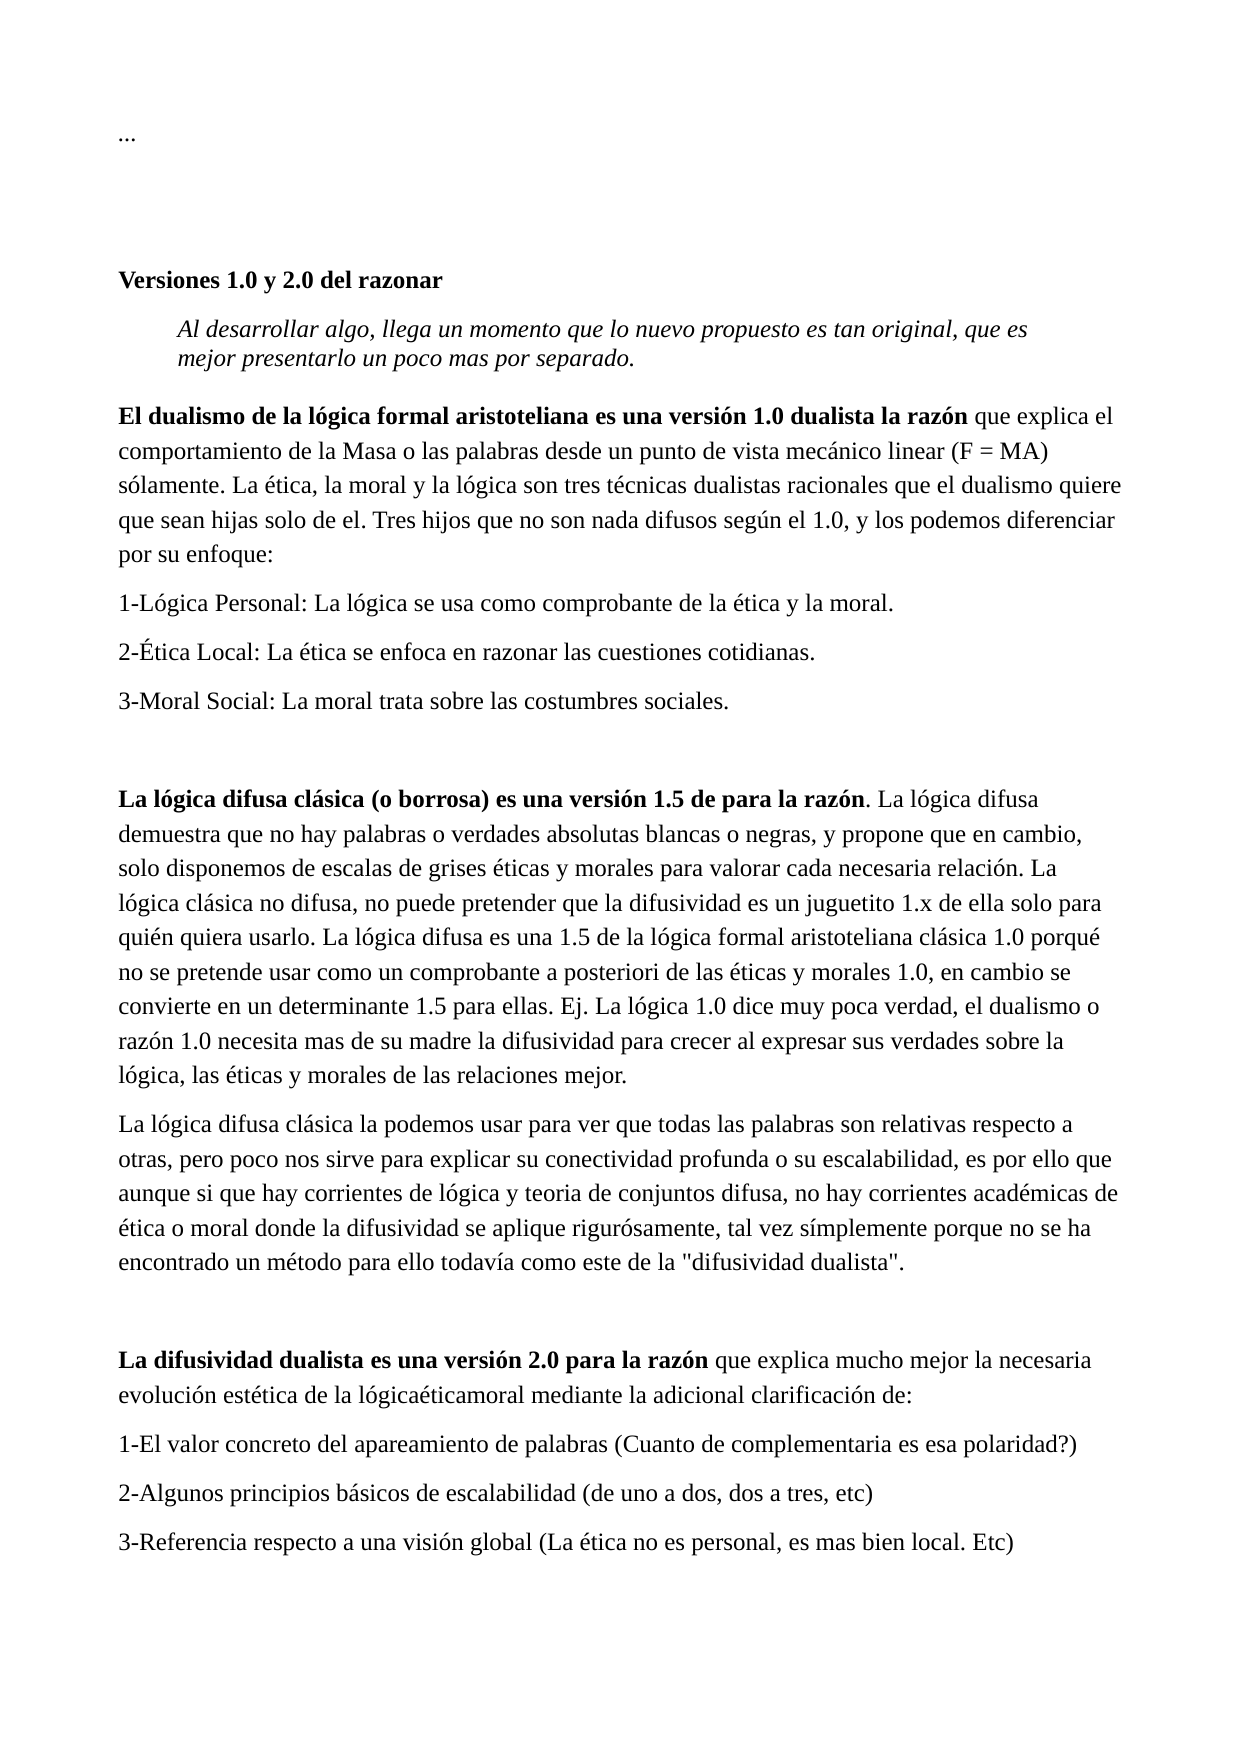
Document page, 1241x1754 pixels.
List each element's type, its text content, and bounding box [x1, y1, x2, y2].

text La lógica difusa clásica (o borrosa) es una versión 1.5 de para la razón. La lógica difusa demuestra que no hay palabras o verdades absolutas blancas o negras, y propone que en cambio, solo disponemos de escalas de grises éticas y morales para valorar cada necesaria relación. La lógica clásica no difusa, no puede pretender que la difusividad es un juguetito 1.x de ella solo para quién quiera usarlo. La lógica difusa es una 1.5 de la lógica formal aristoteliana clásica 1.0 porqué no se pretende usar como un comprobante a posteriori de las éticas y morales 1.0, en cambio se convierte en un determinante 1.5 para ellas. Ej. La lógica 1.0 dice muy poca verdad, el dualismo o razón 1.0 necesita mas de su madre la difusividad para crecer al expresar sus verdades sobre la lógica, las éticas y morales de las relaciones mejor. [118, 784, 1122, 1089]
text 3-Referencia respecto a una visión global (La ética no es personal, es mas bien local. Etc) [118, 1527, 1122, 1556]
text La difusividad dualista es una versión 2.0 para la razón que explica mucho mejor la necesaria evolución estética de la lógicaéticamoral mediante la adicional clarificación de: [118, 1346, 1122, 1409]
text 1-Lógica Personal: La lógica se usa como comprobante de la ética y la moral. [118, 588, 1122, 617]
text Versiones 1.0 y 2.0 del razonar [118, 265, 1122, 294]
text 3-Moral Social: La moral trata sobre las costumbres sociales. [118, 686, 1122, 715]
text 1-El valor concreto del apareamiento de palabras (Cuanto de complementaria es esa polaridad?) [118, 1429, 1122, 1458]
text 2-Ética Local: La ética se enfoca en razonar las cuestiones cotidianas. [118, 637, 1122, 666]
text El dualismo de la lógica formal aristoteliana es una versión 1.0 dualista la razón que explica el comportamiento de la Masa o las palabras desde un punto de vista mecánico linear (F = MA) sólamente. La ética, la moral y la lógica son tres técnicas dualistas racionales que el dualismo quiere que sean hijas solo de el. Tres hijos que no son nada difusos según el 1.0, y los podemos diferenciar por su enfoque: [118, 401, 1122, 568]
text La lógica difusa clásica la podemos usar para ver que todas las palabras son relativas respecto a otras, pero poco nos sirve para explicar su conectividad profunda o su escalabilidad, es por ello que aunque si que hay corrientes de lógica y teoria de conjuntos difusa, no hay corrientes académicas de ética o moral donde la difusividad se aplique rigurósamente, tal vez símplemente porque no se ha encontrado un método para ello todavía como este de la "difusividad dualista". [118, 1109, 1122, 1276]
text Al desarrollar algo, llega un momento que lo nuevo propuesto es tan original, que es mejor presentarlo un poco mas por separado. [177, 314, 1063, 372]
text 2-Algunos principios básicos de escalabilidad (de uno a dos, dos a tres, etc) [118, 1478, 1122, 1507]
text ... [118, 118, 1122, 147]
